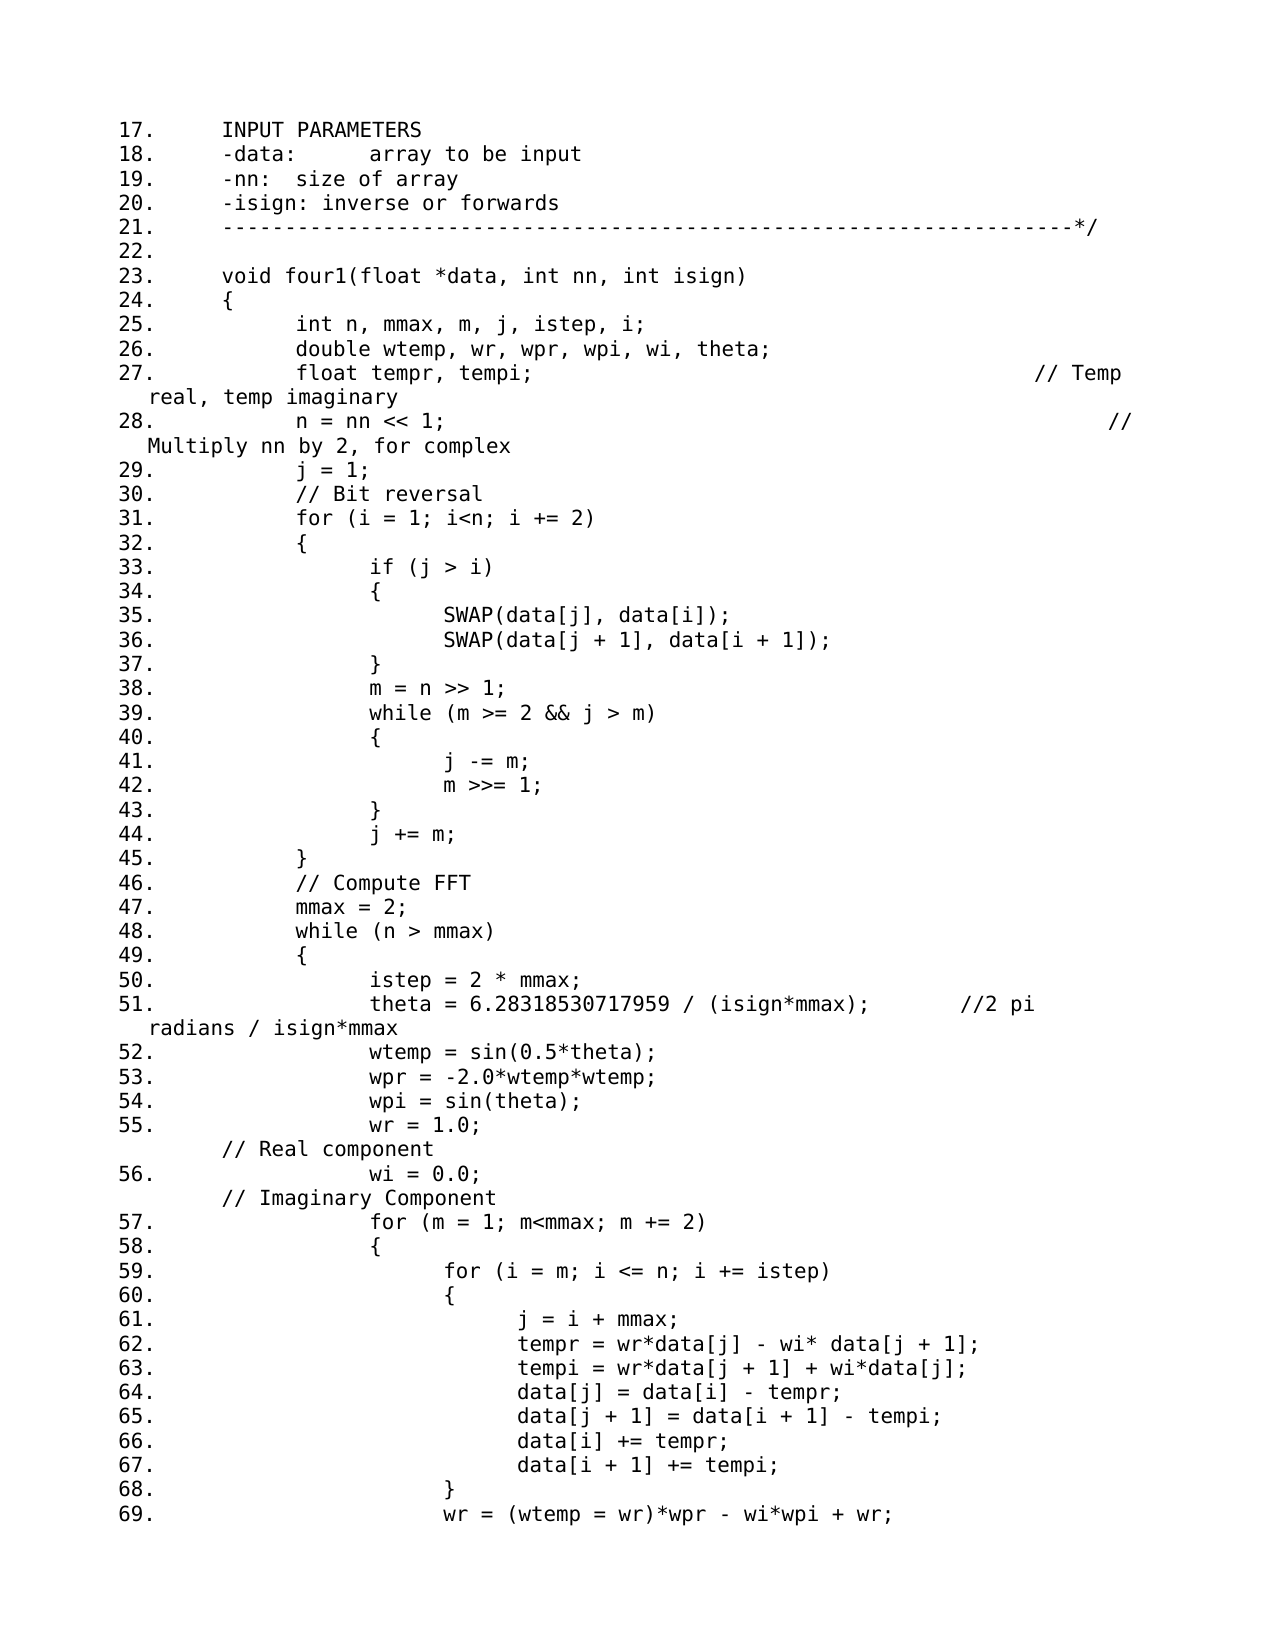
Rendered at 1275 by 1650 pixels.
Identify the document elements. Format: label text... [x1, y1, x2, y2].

list } [118, 1477, 1157, 1502]
list INPUT PARAMETERS [118, 118, 1157, 142]
list wr = (wtemp = wr)*wpr - wi*wpi + wr; [118, 1502, 1157, 1526]
list { [118, 579, 1157, 603]
list // Compute FFT [118, 871, 1157, 895]
list j = i + mmax; [118, 1307, 1157, 1332]
list theta = 6.28318530717959 / (isign*mmax); //2 pi radians / isign*mmax [118, 992, 1157, 1040]
list } [118, 652, 1157, 676]
list SWAP(data[j + 1], data[i + 1]); [118, 628, 1157, 652]
list tempr = wr*data[j] - wi* data[j + 1]; [118, 1332, 1157, 1356]
list { [118, 1234, 1157, 1259]
list j += m; [118, 822, 1157, 846]
list int n, mmax, m, j, istep, i; [118, 312, 1157, 337]
list SWAP(data[j], data[i]); [118, 603, 1157, 628]
list -isign: inverse or forwards [118, 191, 1157, 215]
list j = 1; [118, 458, 1157, 482]
list n = nn << 1; // Multiply nn by 2, for complex [118, 409, 1157, 458]
list while (n > mmax) [118, 919, 1157, 943]
list wtemp = sin(0.5*theta); [118, 1040, 1157, 1065]
list -data: array to be input [118, 142, 1157, 167]
list for (m = 1; m<mmax; m += 2) [118, 1210, 1157, 1234]
list { [118, 1283, 1157, 1307]
list mmax = 2; [118, 895, 1157, 919]
list for (i = m; i <= n; i += istep) [118, 1259, 1157, 1283]
list } [118, 846, 1157, 871]
list while (m >= 2 && j > m) [118, 701, 1157, 725]
list j -= m; [118, 749, 1157, 773]
list tempi = wr*data[j + 1] + wi*data[j]; [118, 1356, 1157, 1380]
list m >>= 1; [118, 773, 1157, 798]
list double wtemp, wr, wpr, wpi, wi, theta; [118, 337, 1157, 361]
list istep = 2 * mmax; [118, 968, 1157, 992]
list { [118, 943, 1157, 968]
list wr = 1.0; // Real component [118, 1113, 1157, 1162]
list -nn: size of array [118, 167, 1157, 191]
list for (i = 1; i<n; i += 2) [118, 506, 1157, 531]
list // Bit reversal [118, 482, 1157, 506]
list wi = 0.0; // Imaginary Component [118, 1162, 1157, 1210]
list { [118, 531, 1157, 555]
list data[j + 1] = data[i + 1] - tempi; [118, 1404, 1157, 1429]
list void four1(float *data, int nn, int isign) [118, 264, 1157, 288]
list if (j > i) [118, 555, 1157, 579]
list wpi = sin(theta); [118, 1089, 1157, 1113]
list data[j] = data[i] - tempr; [118, 1380, 1157, 1404]
list { [118, 288, 1157, 312]
list float tempr, tempi; // Temp real, temp imaginary [118, 361, 1157, 409]
list m = n >> 1; [118, 676, 1157, 701]
list wpr = -2.0*wtemp*wtemp; [118, 1065, 1157, 1089]
list { [118, 725, 1157, 749]
list data[i] += tempr; [118, 1429, 1157, 1453]
list data[i + 1] += tempi; [118, 1453, 1157, 1477]
list --------------------------------------------------------------------*/ [118, 215, 1157, 239]
list } [118, 798, 1157, 822]
